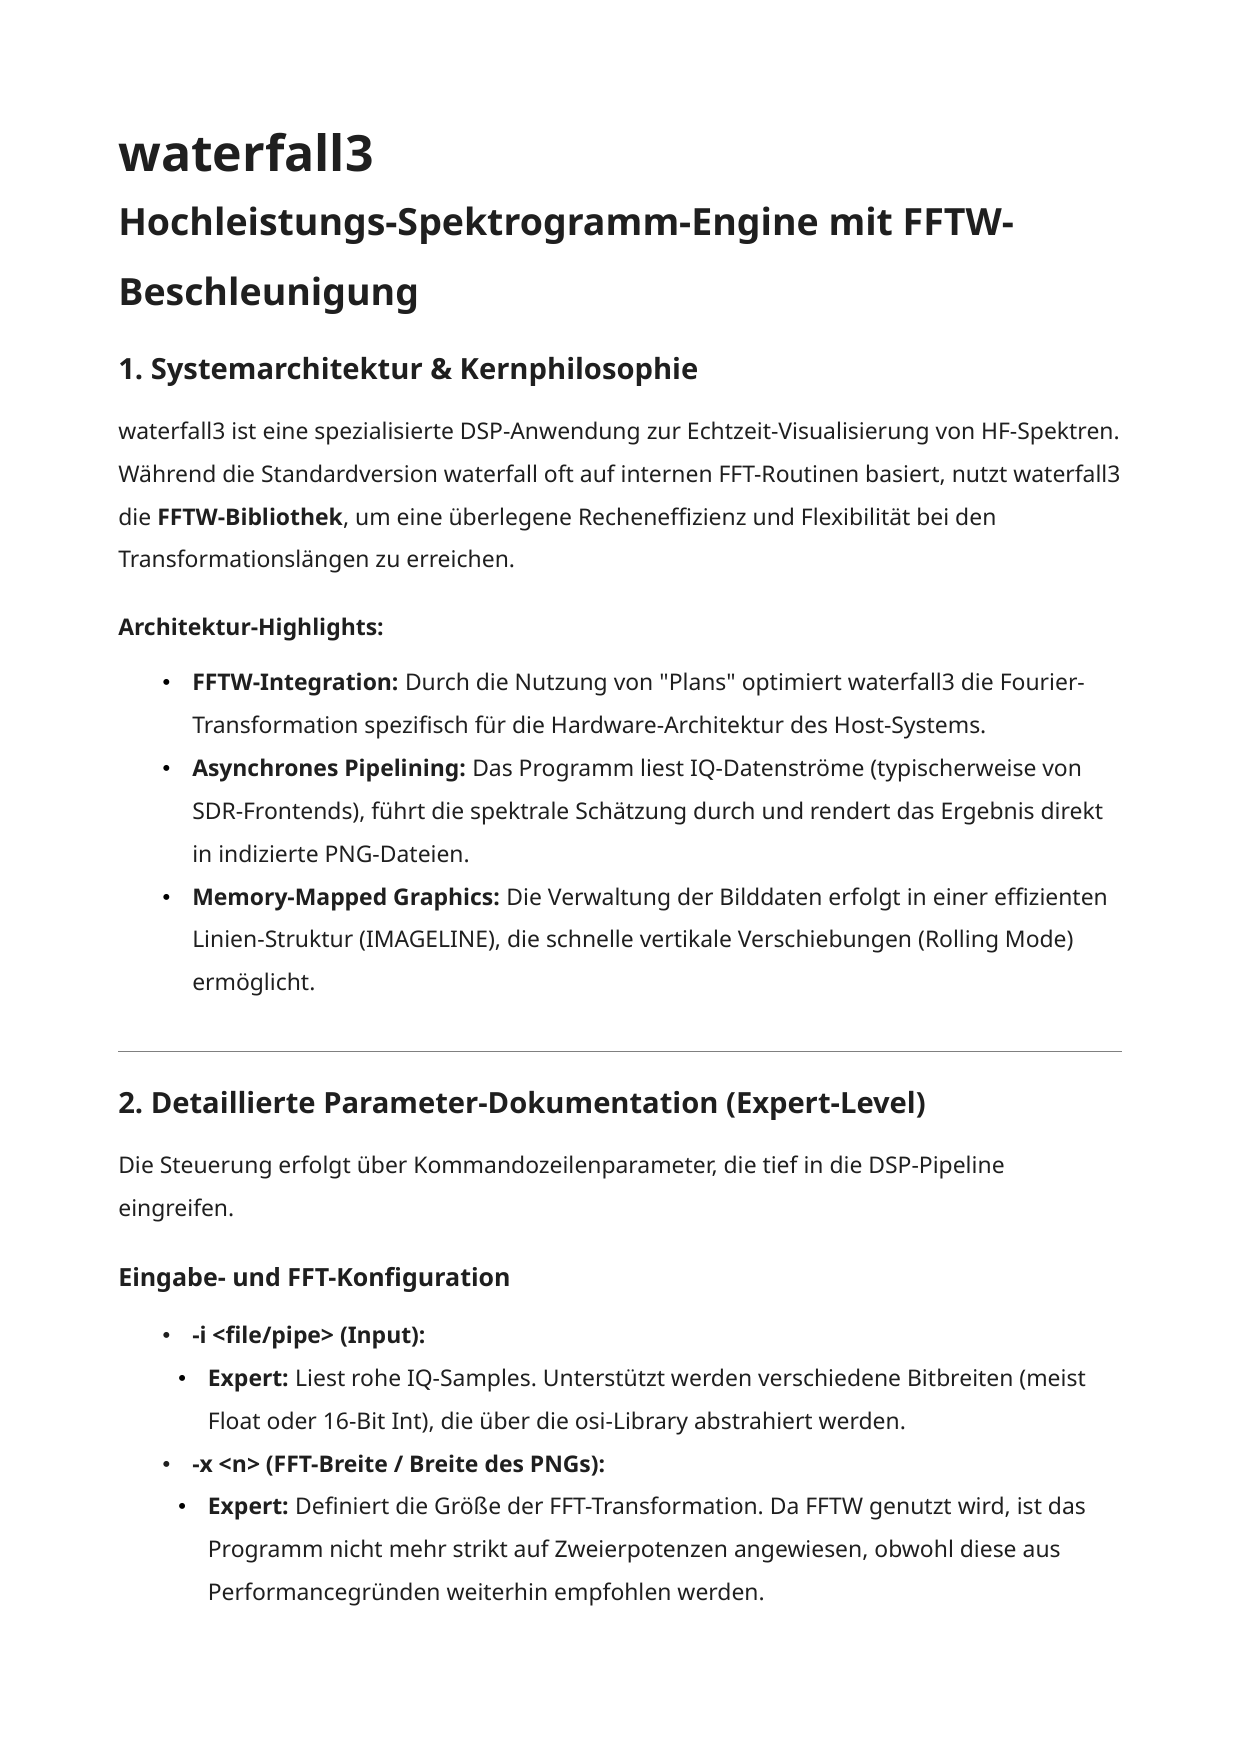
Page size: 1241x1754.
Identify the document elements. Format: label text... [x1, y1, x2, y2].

list Memory-Mapped Graphics: Die Verwaltung der Bilddaten erfolgt in einer effizienten Linien-Struktur (IMAGELINE), die schnelle vertikale Verschiebungen (Rolling Mode) ermöglicht. [162, 880, 1122, 997]
list -i <file/pipe> (Input): [162, 1319, 1122, 1350]
list Expert: Definiert die Größe der FFT-Transformation. Da FFTW genutzt wird, ist das Programm nicht mehr strikt auf Zweierpotenzen angewiesen, obwohl diese aus Performancegründen weiterhin empfohlen werden. [178, 1490, 1122, 1607]
list Asynchrones Pipelining: Das Programm liest IQ-Datenströme (typischerweise von SDR-Frontends), führt die spektrale Schätzung durch und rendert das Ergebnis direkt in indizierte PNG-Dateien. [162, 752, 1122, 869]
text Architektur-Highlights: [118, 611, 1122, 642]
list Expert: Liest rohe IQ-Samples. Unterstützt werden verschiedene Bitbreiten (meist Float oder 16-Bit Int), die über die osi-Library abstrahiert werden. [178, 1362, 1122, 1436]
subtitle 1. Systemarchitektur & Kernphilosophie [118, 348, 1122, 388]
subtitle 2. Detaillierte Parameter-Dokumentation (Expert-Level) [118, 1083, 1122, 1122]
subtitle Eingabe- und FFT-Konfiguration [118, 1260, 1122, 1294]
list FFTW-Integration: Durch die Nutzung von "Plans" optimiert waterfall3 die Fourier-Transformation spezifisch für die Hardware-Architektur des Host-Systems. [162, 666, 1122, 740]
subtitle waterfall3 [118, 118, 1122, 186]
text waterfall3 ist eine spezialisierte DSP-Anwendung zur Echtzeit-Visualisierung von HF-Spektren. Während die Standardversion waterfall oft auf internen FFT-Routinen basiert, nutzt waterfall3 die FFTW-Bibliothek, um eine überlegene Recheneffizienz und Flexibilität bei den Transformationslängen zu erreichen. [118, 415, 1122, 574]
subtitle Hochleistungs-Spektrogramm-Engine mit FFTW-Beschleunigung [118, 196, 1122, 317]
text Die Steuerung erfolgt über Kommandozeilenparameter, die tief in die DSP-Pipeline eingreifen. [118, 1149, 1122, 1223]
list -x <n> (FFT-Breite / Breite des PNGs): [162, 1447, 1122, 1479]
